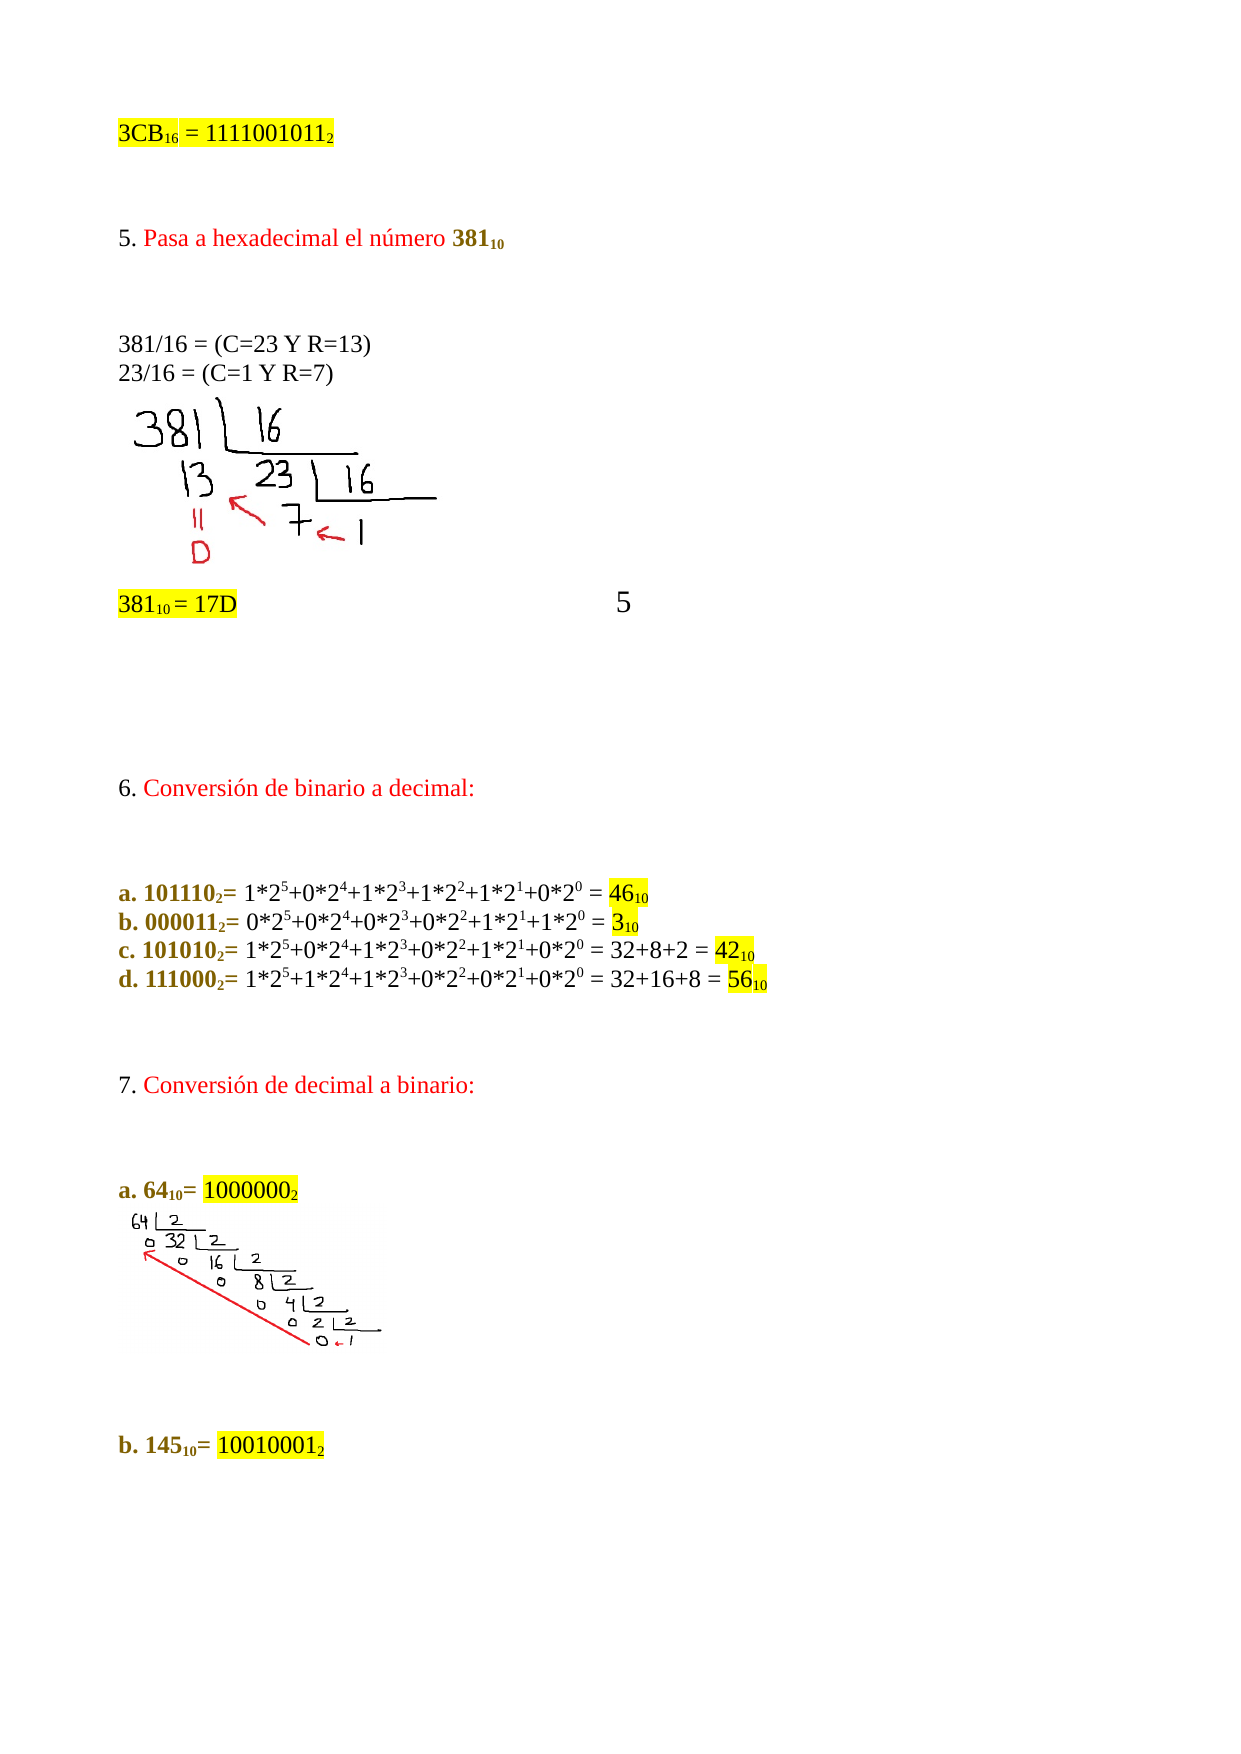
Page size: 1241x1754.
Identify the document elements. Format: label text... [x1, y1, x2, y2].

text 7. Conversión de decimal a binario: [118, 1070, 1122, 1098]
text c. 1010102= 1*25+0*24+1*23+0*22+1*21+0*20 = 32+8+2 = 4210 [118, 936, 1122, 964]
text 381/16 = (C=23 Y R=13) [118, 329, 1122, 358]
text 5. Pasa a hexadecimal el número 38110 [118, 223, 1122, 252]
text a. 1011102= 1*25+0*24+1*23+1*22+1*21+0*20 = 4610 [118, 878, 1122, 907]
text b. 0000112= 0*25+0*24+0*23+0*22+1*21+1*20 = 310 [118, 907, 1122, 936]
picture [118, 386, 175, 584]
text d. 1110002= 1*25+1*24+1*23+0*22+0*21+0*20 = 32+16+8 = 5610 [118, 964, 1122, 993]
text 38110 = 17D 5 [118, 583, 1122, 619]
text b. 14510= 100100012 [118, 1431, 1122, 1459]
text 3CB16 = 11110010112 [118, 118, 1122, 147]
text 23/16 = (C=1 Y R=7) [118, 358, 1122, 386]
text 6. Conversión de binario a decimal: [118, 773, 1122, 801]
text a. 6410= 10000002 [118, 1175, 1122, 1204]
